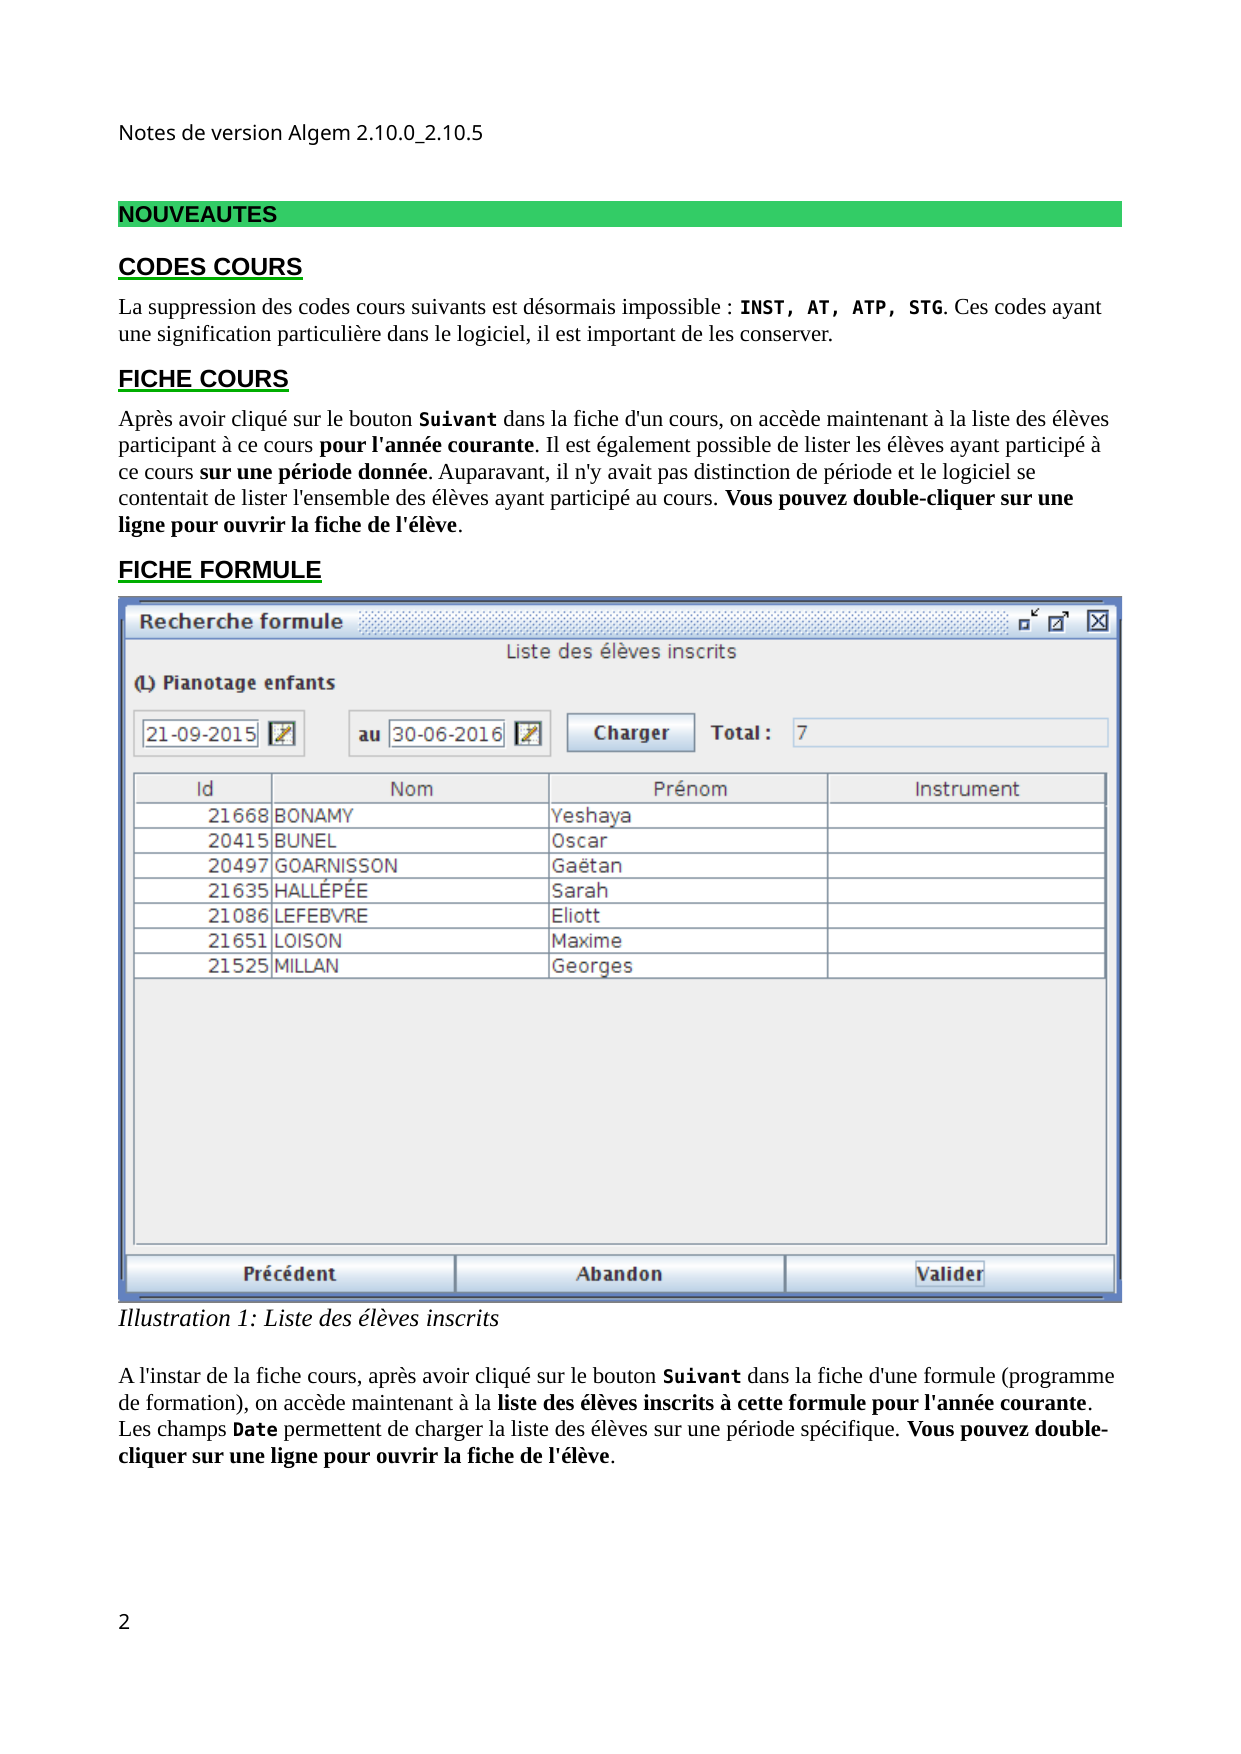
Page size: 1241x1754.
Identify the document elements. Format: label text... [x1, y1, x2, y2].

text Après avoir cliqué sur le bouton Suivant dans la fiche d'un cours, on accède maintenant à la liste des élèves participant à ce cours pour l'année courante. Il est également possible de lister les élèves ayant participé à ce cours sur une période donnée. Auparavant, il n'y avait pas distinction de période et le logiciel se contentait de lister l'ensemble des élèves ayant participé au cours. Vous pouvez double-cliquer sur une ligne pour ouvrir la fiche de l'élève. [118, 405, 1122, 537]
text La suppression des codes cours suivants est désormais impossible : INST, AT, ATP, STG. Ces codes ayant une signification particulière dans le logiciel, il est important de les conserver. [118, 293, 1122, 346]
text A l'instar de la fiche cours, après avoir cliqué sur le bouton Suivant dans la fiche d'une formule (programme de formation), on accède maintenant à la liste des élèves inscrits à cette formule pour l'année courante. Les champs Date permettent de charger la liste des élèves sur une période spécifique. Vous pouvez double-cliquer sur une ligne pour ouvrir la fiche de l'élève. [118, 1363, 1122, 1468]
subtitle NOUVEAUTES [118, 201, 1122, 227]
subtitle FICHE FORMULE [118, 555, 1122, 584]
text Illustration 1: Liste des élèves inscrits [118, 1303, 1122, 1331]
subtitle CODES COURS [118, 252, 1122, 281]
picture [118, 596, 1123, 1303]
subtitle FICHE COURS [118, 364, 1122, 393]
